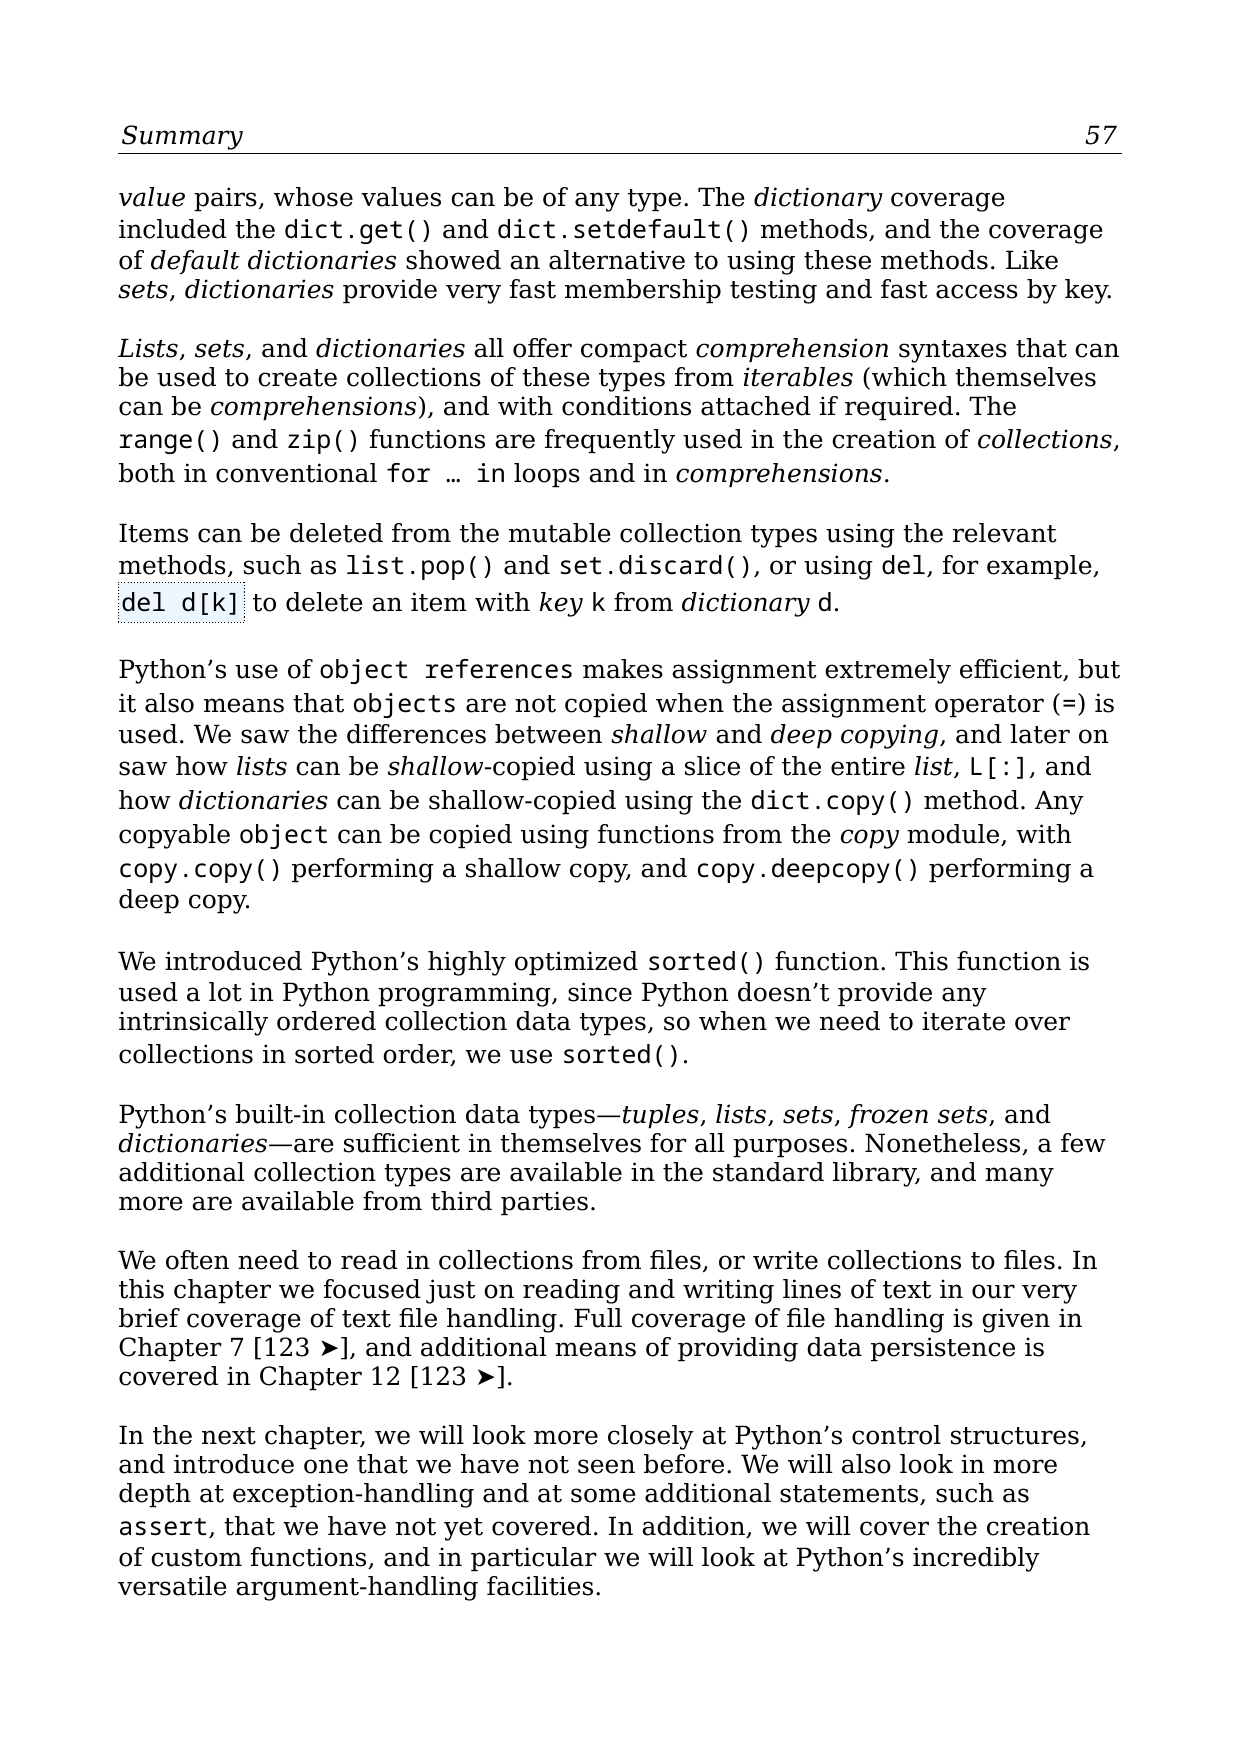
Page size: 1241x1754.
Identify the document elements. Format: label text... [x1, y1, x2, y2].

text Items can be deleted from the mutable collection types using the relevant methods, such as list.pop() and set.discard(), or using del, for example, del d[k] to delete an item with key k from dictionary d. [118, 519, 1122, 622]
text In the next chapter, we will look more closely at Python’s control structures, and introduce one that we have not seen before. We will also look in more depth at exception-handling and at some additional statements, such as assert, that we have not yet covered. In addition, we will cover the creation of custom functions, and in particular we will look at Python’s incredibly versatile argument-handling facilities. [118, 1421, 1122, 1601]
text value pairs, whose values can be of any type. The dictionary coverage included the dict.get() and dict.setdefault() methods, and the coverage of default dictionaries showed an alternative to using these methods. Like sets, dictionaries provide very fast membership testing and fast access by key. [118, 183, 1122, 304]
text We introduced Python’s highly optimized sorted() function. This function is used a lot in Python programming, since Python doesn’t provide any intrinsically ordered collection data types, so when we need to iterate over collections in sorted order, we use sorted(). [118, 944, 1122, 1070]
text Lists, sets, and dictionaries all offer compact comprehension syntaxes that can be used to create collections of these types from iterables (which themselves can be comprehensions), and with conditions attached if required. The range() and zip() functions are frequently used in the creation of collections, both in conventional for … in loops and in comprehensions. [118, 334, 1122, 489]
text Python’s built-in collection data types—tuples, lists, sets, frozen sets, and dictionaries—are sufficient in themselves for all purposes. Nonetheless, a few additional collection types are available in the standard library, and many more are available from third parties. [118, 1100, 1122, 1216]
text We often need to read in collections from files, or write collections to files. In this chapter we focused just on reading and writing lines of text in our very brief coverage of text file handling. Full coverage of file handling is given in Chapter 7 [123 ➤], and additional means of providing data persistence is covered in Chapter 12 [123 ➤]. [118, 1246, 1122, 1392]
text Python’s use of object references makes assignment extremely efficient, but it also means that objects are not copied when the assignment operator (=) is used. We saw the differences between shallow and deep copying, and later on saw how lists can be shallow-copied using a slice of the entire list, L[:], and how dictionaries can be shallow-copied using the dict.copy() method. Any copyable object can be copied using functions from the copy module, with copy.copy() performing a shallow copy, and copy.deepcopy() performing a deep copy. [118, 652, 1122, 914]
